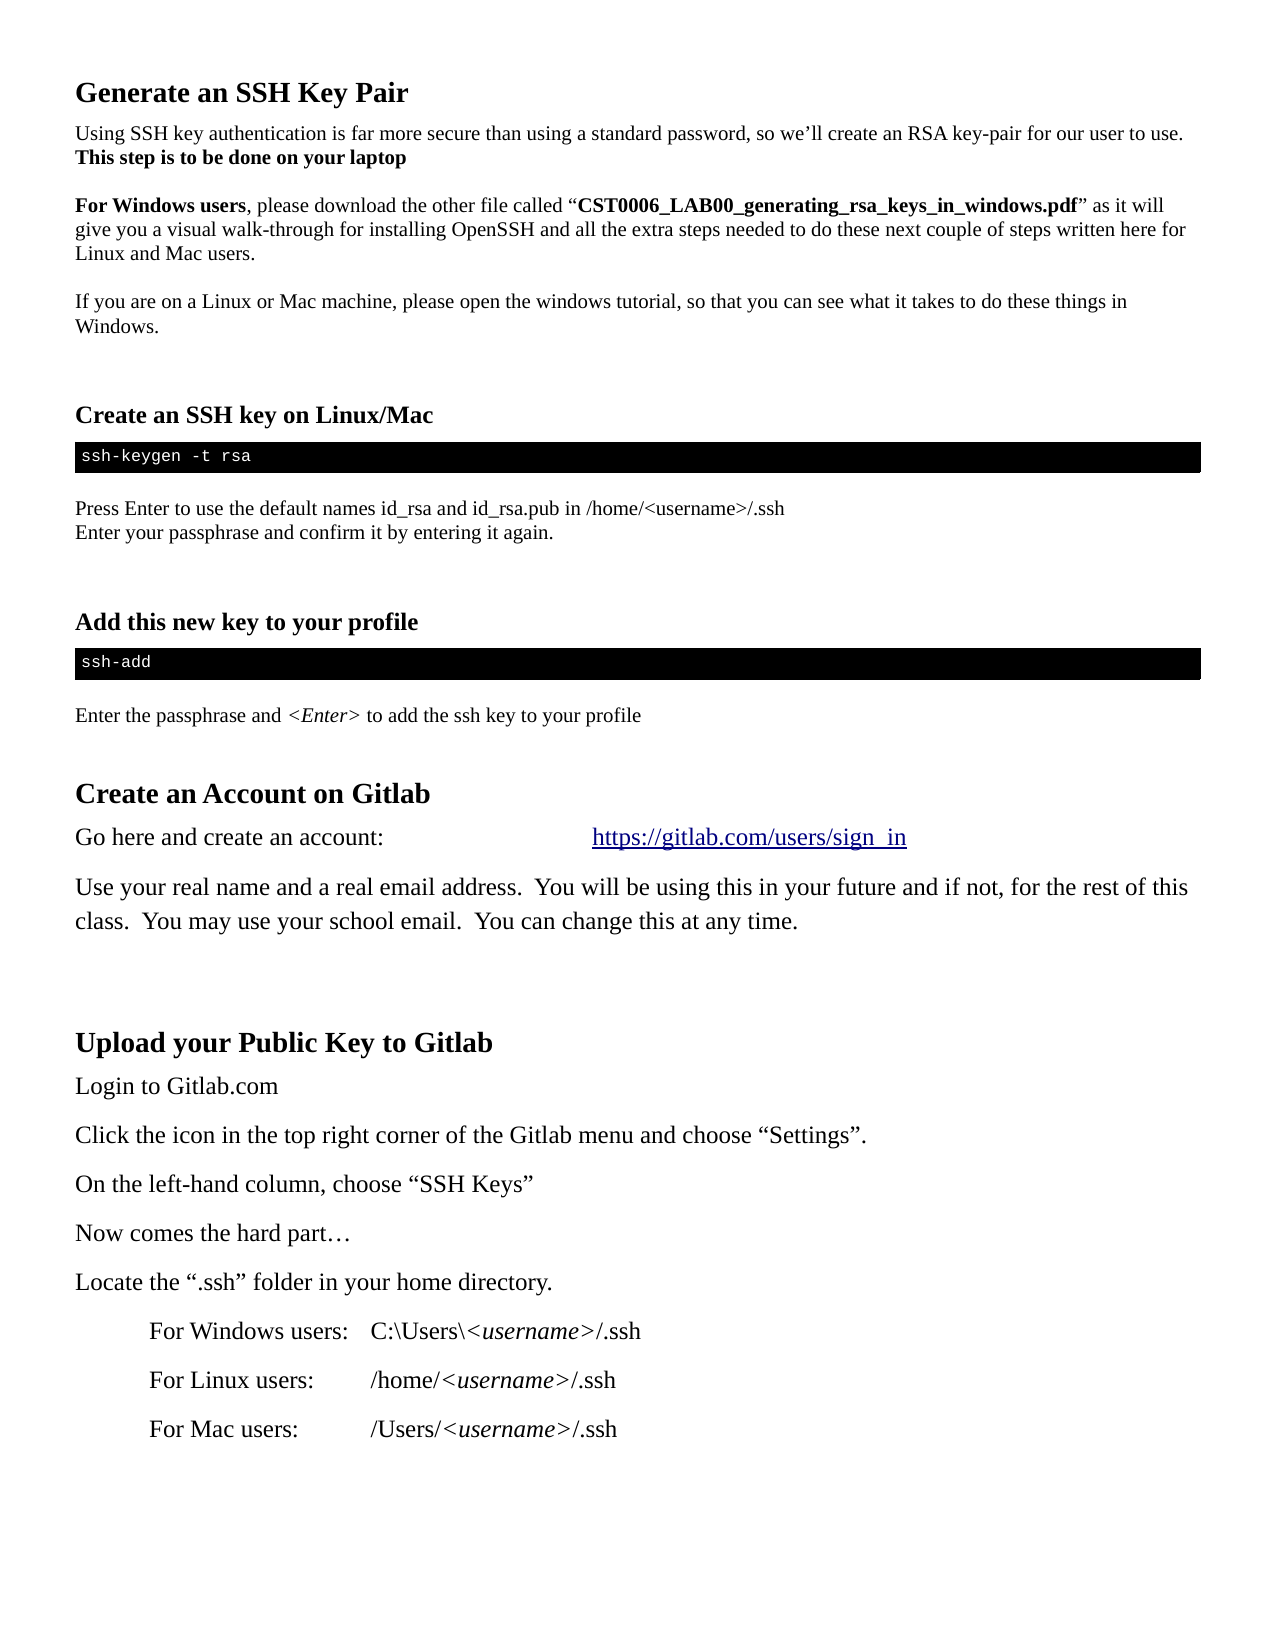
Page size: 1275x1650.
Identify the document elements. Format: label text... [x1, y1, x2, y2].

text Enter the passphrase and <Enter> to add the ssh key to your profile [75, 703, 1200, 727]
text Now comes the hard part… [75, 1218, 1200, 1247]
text On the left-hand column, choose “SSH Keys” [75, 1169, 1200, 1198]
subtitle Create an SSH key on Linux/Mac [75, 400, 1200, 429]
text For Linux users: /home/<username>/.ssh [75, 1365, 1200, 1394]
text Login to Gitlab.com [75, 1071, 1200, 1100]
text Go here and create an account: https://gitlab.com/users/sign_in [75, 822, 1200, 851]
text For Windows users: C:\Users\<username>/.ssh [75, 1316, 1200, 1345]
text Using SSH key authentication is far more secure than using a standard password, so we’ll create an RSA key-pair for our user to use. This step is to be done on your laptop [75, 121, 1200, 169]
subtitle Generate an SSH Key Pair [75, 75, 1200, 108]
text For Mac users: /Users/<username>/.ssh [75, 1414, 1200, 1443]
text Use your real name and a real email address. You will be using this in your future and if not, for the rest of this class. You may use your school email. You can change this at any time. [75, 872, 1200, 935]
subtitle Upload your Public Key to Gitlab [75, 1025, 1200, 1058]
text For Windows users, please download the other file called “CST0006_LAB00_generating_rsa_keys_in_windows.pdf” as it will give you a visual walk-through for installing OpenSSH and all the extra steps needed to do these next couple of steps written here for Linux and Mac users. [75, 193, 1200, 265]
text If you are on a Linux or Mac machine, please open the windows tutorial, so that you can see what it takes to do these things in Windows. [75, 289, 1200, 338]
text Locate the “.ssh” folder in your home directory. [75, 1267, 1200, 1296]
text Enter your passphrase and confirm it by entering it again. [75, 520, 1200, 544]
text Press Enter to use the default names id_rsa and id_rsa.pub in /home/<username>/.ssh [75, 496, 1200, 520]
text Click the icon in the top right corner of the Gitlab menu and choose “Settings”. [75, 1120, 1200, 1149]
subtitle Create an Account on Gitlab [75, 776, 1200, 810]
table_header ssh-add [76, 649, 1200, 679]
subtitle Add this new key to your profile [75, 607, 1200, 636]
table_header ssh-keygen -t rsa [76, 443, 1200, 472]
